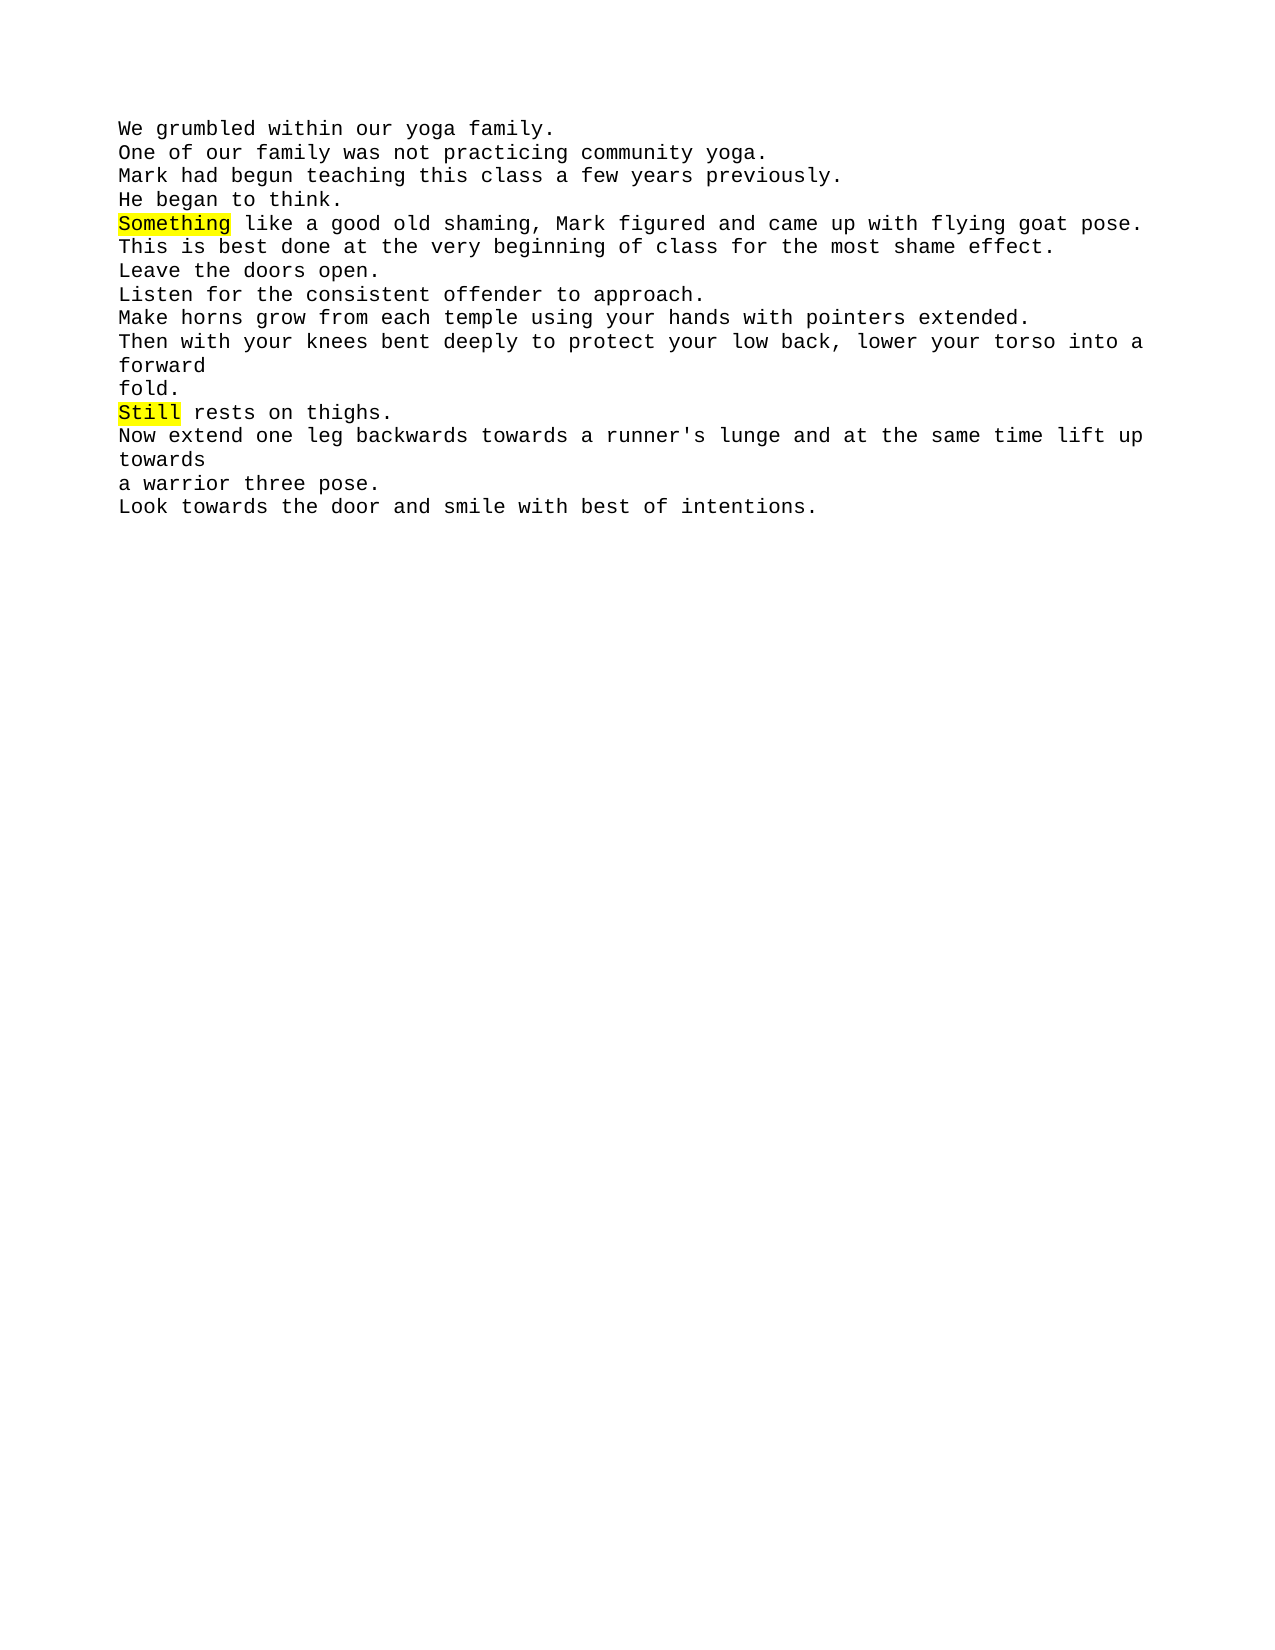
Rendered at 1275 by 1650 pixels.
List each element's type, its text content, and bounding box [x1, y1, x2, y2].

text Listen for the consistent offender to approach. [118, 284, 1157, 307]
text He began to think. [118, 189, 1157, 213]
text This is best done at the very beginning of class for the most shame effect. [118, 236, 1157, 260]
text Mark had begun teaching this class a few years previously. [118, 165, 1157, 189]
text Leave the doors open. [118, 260, 1157, 284]
text Still rests on thighs. [118, 402, 1157, 426]
text a warrior three pose. [118, 473, 1157, 496]
text Now extend one leg backwards towards a runner's lunge and at the same time lift up towards [118, 426, 1157, 473]
text Something like a good old shaming, Mark figured and came up with flying goat pose. [118, 213, 1157, 236]
text One of our family was not practicing community yoga. [118, 142, 1157, 165]
text fold. [118, 378, 1157, 402]
text Look towards the door and smile with best of intentions. [118, 496, 1157, 520]
text Make horns grow from each temple using your hands with pointers extended. [118, 307, 1157, 331]
text Then with your knees bent deeply to protect your low back, lower your torso into a forward [118, 331, 1157, 378]
text We grumbled within our yoga family. [118, 118, 1157, 142]
